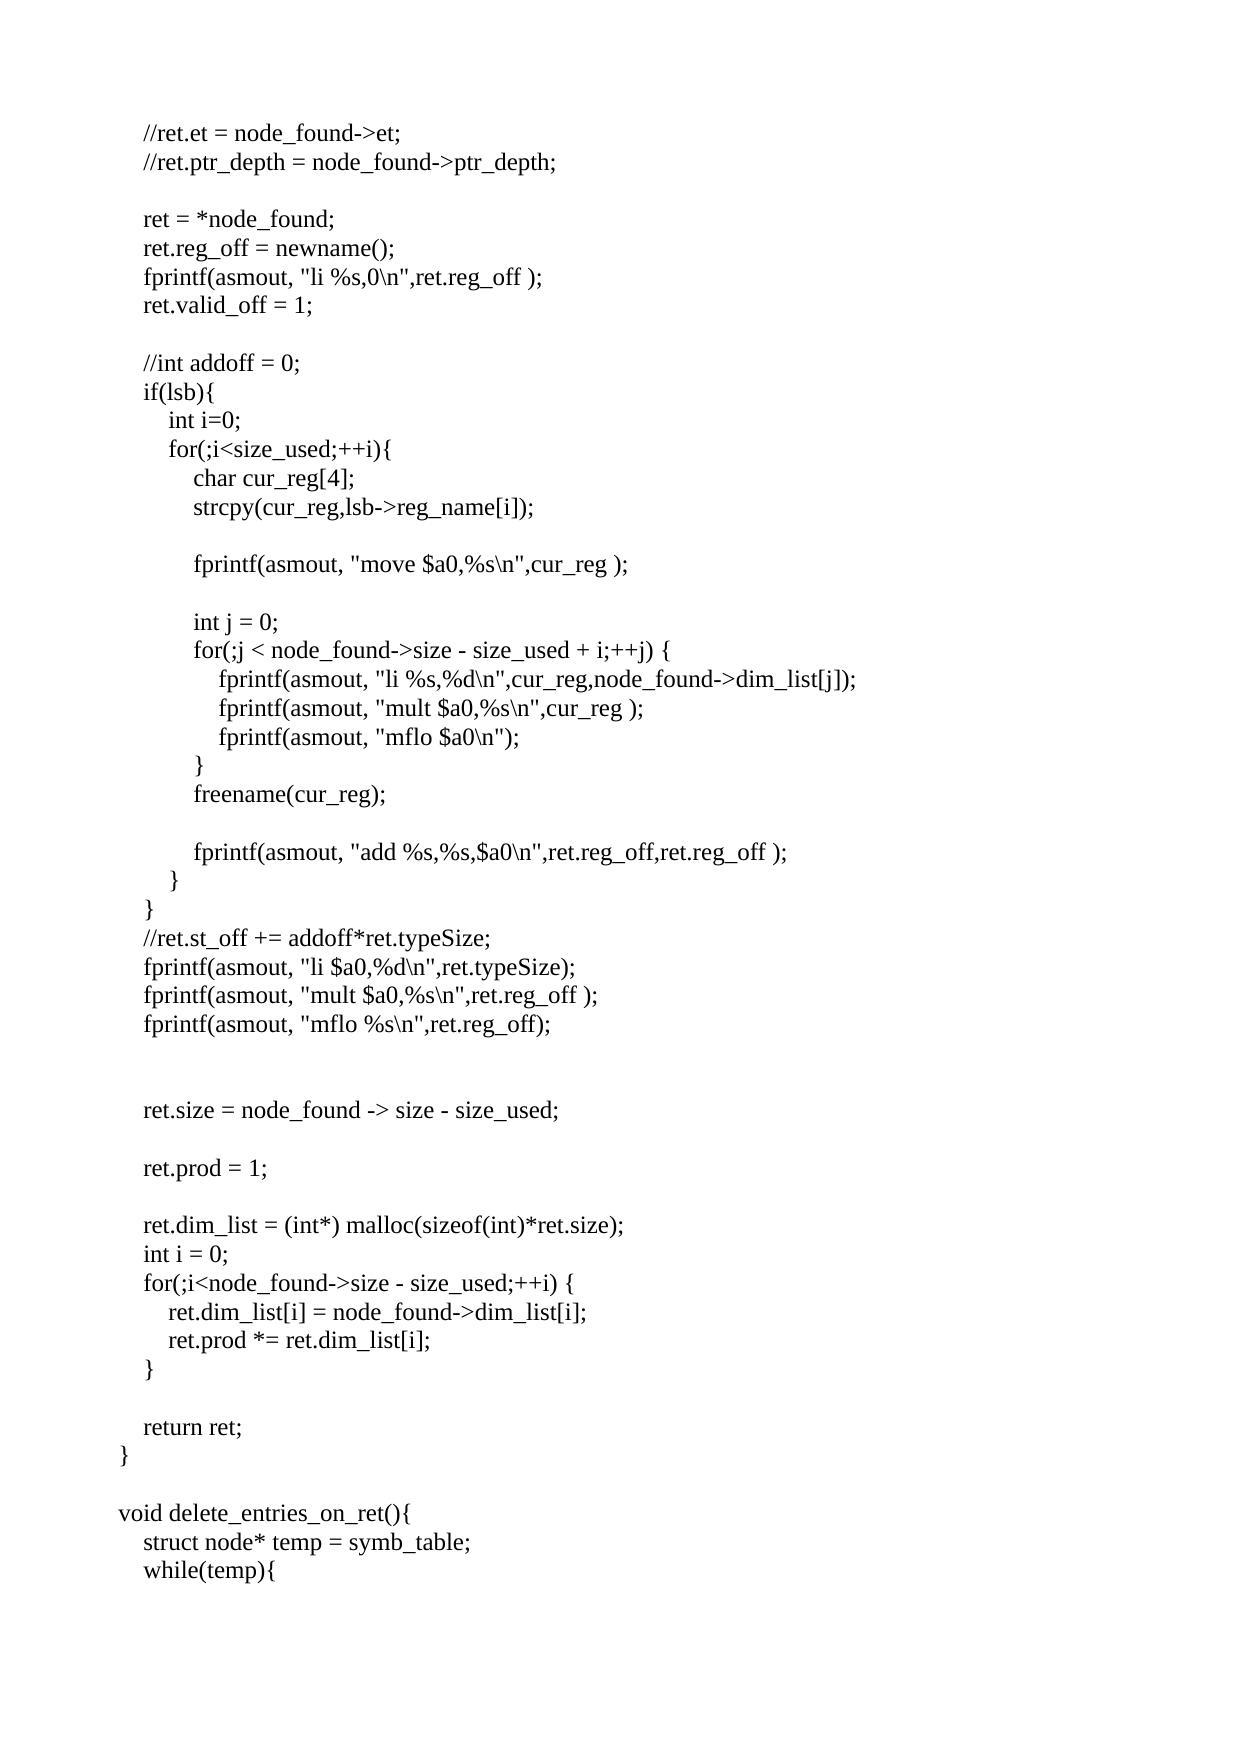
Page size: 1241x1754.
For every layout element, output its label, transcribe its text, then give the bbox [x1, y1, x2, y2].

text //ret.et = node_found->et; [118, 118, 1122, 147]
text ret.prod *= ret.dim_list[i]; [118, 1326, 1122, 1354]
text } [118, 751, 1122, 779]
text for(;i<node_found->size - size_used;++i) { [118, 1268, 1122, 1297]
text fprintf(asmout, "add %s,%s,$a0\n",ret.reg_off,ret.reg_off ); [118, 837, 1122, 866]
text while(temp){ [118, 1556, 1122, 1584]
text //int addoff = 0; [118, 348, 1122, 377]
text void delete_entries_on_ret(){ [118, 1498, 1122, 1527]
text char cur_reg[4]; [118, 463, 1122, 492]
text } [118, 894, 1122, 923]
text //ret.st_off += addoff*ret.typeSize; [118, 923, 1122, 952]
text strcpy(cur_reg,lsb->reg_name[i]); [118, 492, 1122, 521]
text int j = 0; [118, 607, 1122, 636]
text ret.valid_off = 1; [118, 291, 1122, 319]
text fprintf(asmout, "li $a0,%d\n",ret.typeSize); [118, 952, 1122, 981]
text ret.prod = 1; [118, 1153, 1122, 1182]
text fprintf(asmout, "mult $a0,%s\n",cur_reg ); [118, 693, 1122, 722]
text ret.dim_list = (int*) malloc(sizeof(int)*ret.size); [118, 1211, 1122, 1239]
text } [118, 1441, 1122, 1469]
text //ret.ptr_depth = node_found->ptr_depth; [118, 147, 1122, 176]
text ret.size = node_found -> size - size_used; [118, 1096, 1122, 1124]
text for(;i<size_used;++i){ [118, 434, 1122, 463]
text return ret; [118, 1412, 1122, 1441]
text fprintf(asmout, "mflo %s\n",ret.reg_off); [118, 1009, 1122, 1038]
text struct node* temp = symb_table; [118, 1527, 1122, 1556]
text } [118, 1354, 1122, 1383]
text int i=0; [118, 406, 1122, 434]
text fprintf(asmout, "li %s,0\n",ret.reg_off ); [118, 262, 1122, 291]
text int i = 0; [118, 1239, 1122, 1268]
text fprintf(asmout, "mult $a0,%s\n",ret.reg_off ); [118, 981, 1122, 1009]
text fprintf(asmout, "mflo $a0\n"); [118, 722, 1122, 751]
text fprintf(asmout, "move $a0,%s\n",cur_reg ); [118, 549, 1122, 578]
text fprintf(asmout, "li %s,%d\n",cur_reg,node_found->dim_list[j]); [118, 664, 1122, 693]
text ret.reg_off = newname(); [118, 233, 1122, 262]
text ret = *node_found; [118, 204, 1122, 233]
text freename(cur_reg); [118, 779, 1122, 808]
text } [118, 866, 1122, 894]
text if(lsb){ [118, 377, 1122, 406]
text for(;j < node_found->size - size_used + i;++j) { [118, 636, 1122, 664]
text ret.dim_list[i] = node_found->dim_list[i]; [118, 1297, 1122, 1326]
